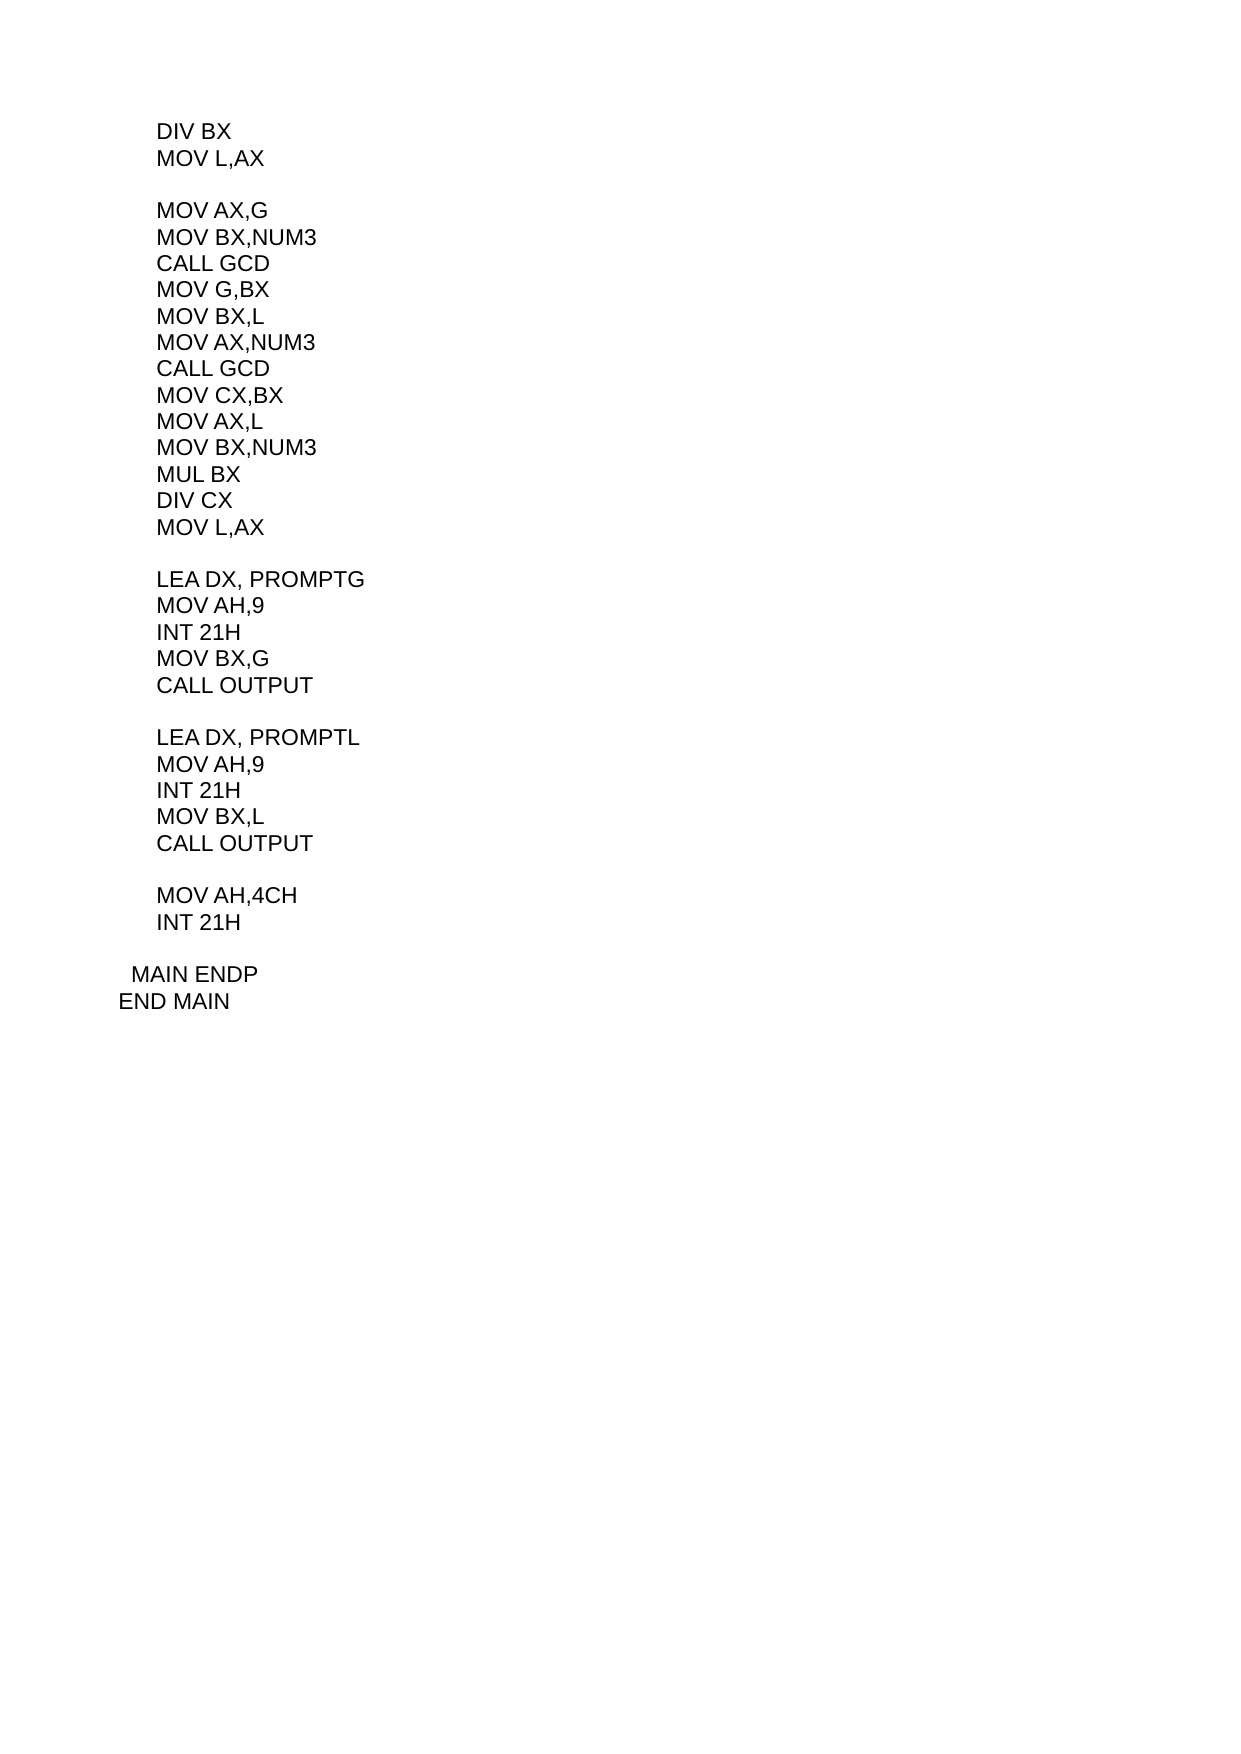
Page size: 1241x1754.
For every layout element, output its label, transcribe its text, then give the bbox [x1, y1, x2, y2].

text MOV G,BX [118, 276, 1122, 303]
text INT 21H [118, 909, 1122, 935]
text MOV BX,NUM3 [118, 223, 1122, 250]
text MOV BX,L [118, 803, 1122, 830]
text LEA DX, PROMPTG [118, 566, 1122, 592]
text MOV BX,NUM3 [118, 434, 1122, 461]
text CALL GCD [118, 355, 1122, 382]
text MOV CX,BX [118, 382, 1122, 408]
text MOV AX,NUM3 [118, 329, 1122, 355]
text MAIN ENDP [118, 961, 1122, 988]
text CALL OUTPUT [118, 672, 1122, 698]
text MOV AH,9 [118, 751, 1122, 777]
text LEA DX, PROMPTL [118, 724, 1122, 751]
text MOV L,AX [118, 144, 1122, 171]
text CALL GCD [118, 250, 1122, 276]
text MOV AH,4CH [118, 882, 1122, 909]
text MOV AH,9 [118, 592, 1122, 619]
text MOV BX,G [118, 645, 1122, 672]
text MUL BX [118, 461, 1122, 487]
text MOV BX,L [118, 303, 1122, 329]
text INT 21H [118, 777, 1122, 803]
text CALL OUTPUT [118, 830, 1122, 856]
text END MAIN [118, 988, 1122, 1014]
text MOV AX,L [118, 408, 1122, 434]
text MOV AX,G [118, 197, 1122, 223]
text MOV L,AX [118, 513, 1122, 540]
text DIV BX [118, 118, 1122, 144]
text DIV CX [118, 487, 1122, 513]
text INT 21H [118, 619, 1122, 645]
